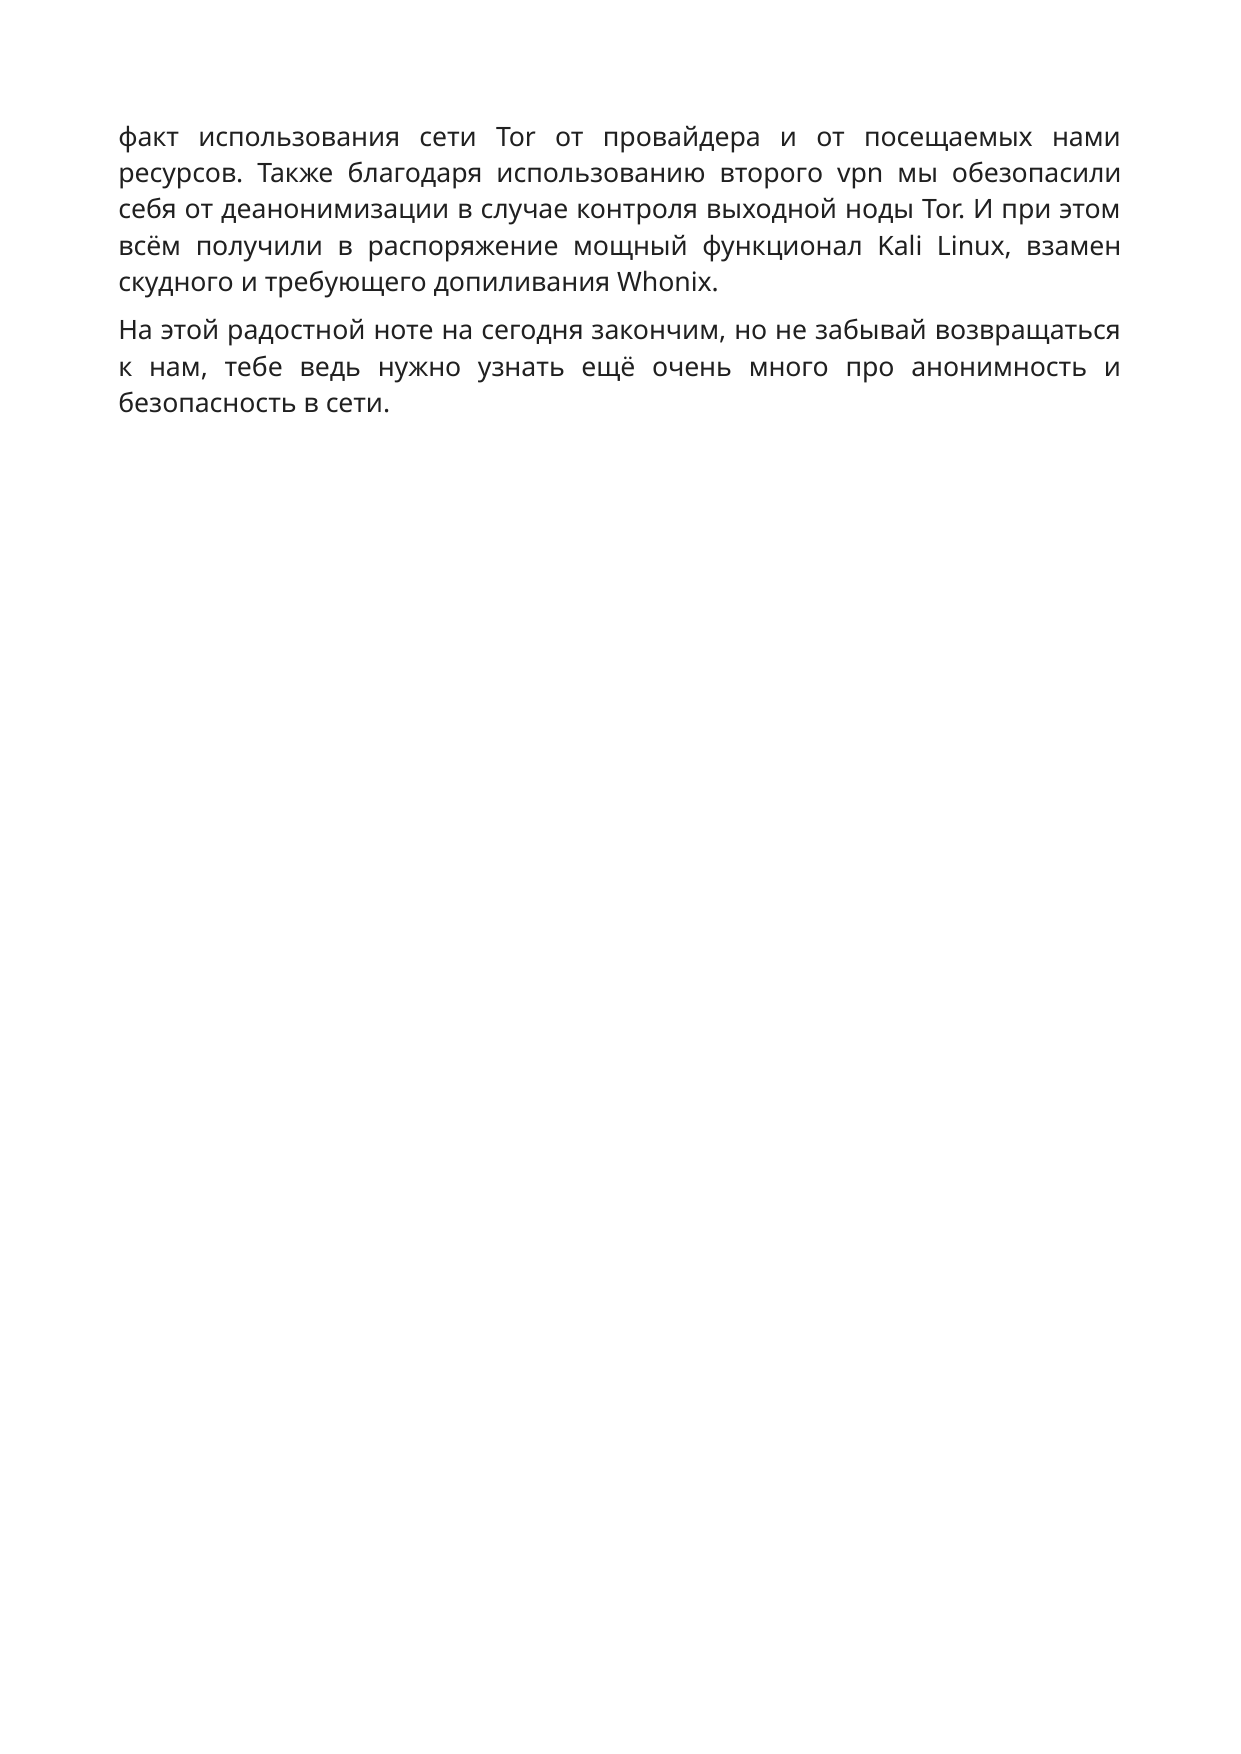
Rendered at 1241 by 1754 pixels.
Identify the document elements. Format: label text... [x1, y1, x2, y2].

text факт использования сети Tor от провайдера и от посещаемых нами ресурсов. Также благодаря использованию второго vpn мы обезопасили себя от деанонимизации в случае контроля выходной ноды Tor. И при этом всём получили в распоряжение мощный функционал Kali Linux, взамен скудного и требующего допиливания Whonix. [118, 118, 1122, 299]
text На этой радостной ноте на сегодня закончим, но не забывай возвращаться к нам, тебе ведь нужно узнать ещё очень много про анонимность и безопасность в сети. [118, 311, 1122, 420]
